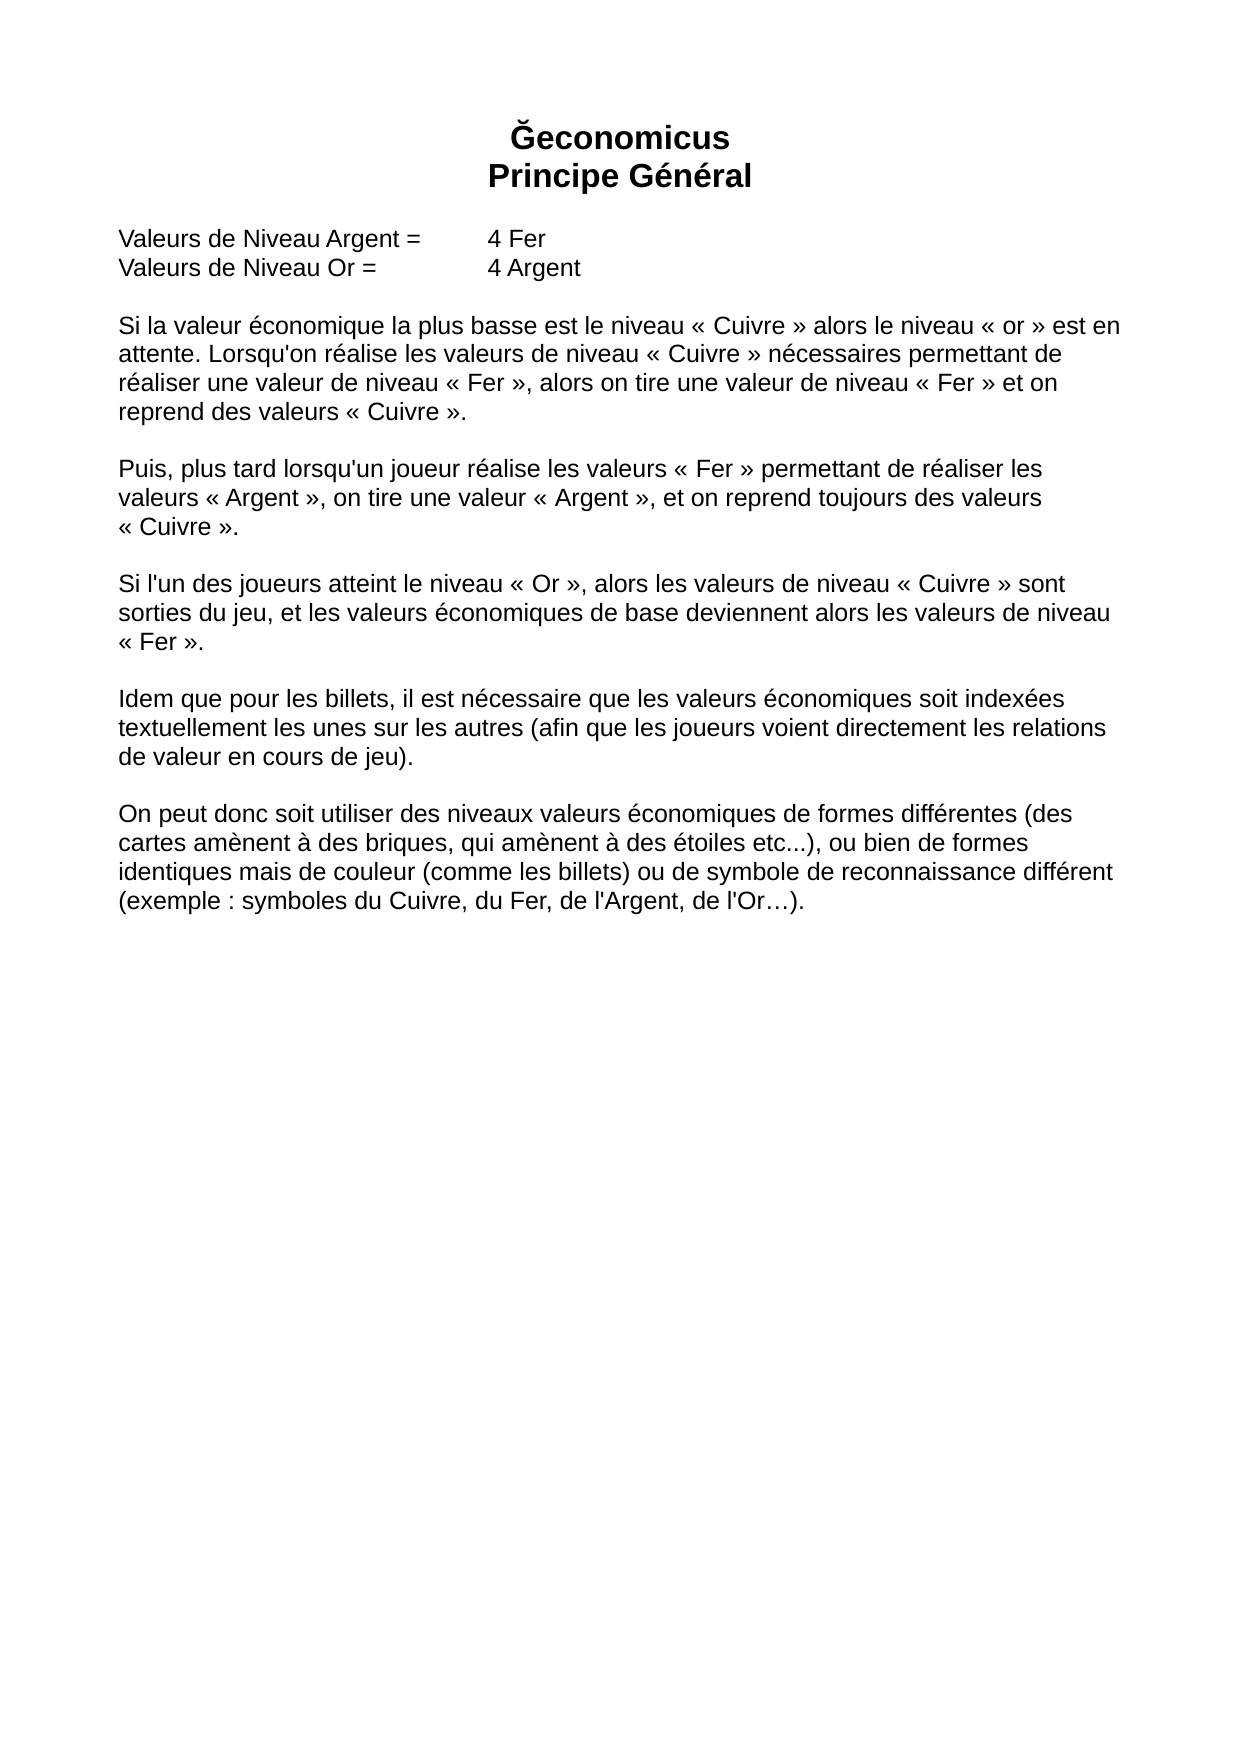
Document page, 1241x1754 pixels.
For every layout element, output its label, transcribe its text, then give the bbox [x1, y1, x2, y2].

text Puis, plus tard lorsqu'un joueur réalise les valeurs « Fer » permettant de réaliser les valeurs « Argent », on tire une valeur « Argent », et on reprend toujours des valeurs « Cuivre ». [118, 454, 1122, 541]
text Si la valeur économique la plus basse est le niveau « Cuivre » alors le niveau « or » est en attente. Lorsqu'on réalise les valeurs de niveau « Cuivre » nécessaires permettant de réaliser une valeur de niveau « Fer », alors on tire une valeur de niveau « Fer » et on reprend des valeurs « Cuivre ». [118, 311, 1122, 426]
text Valeurs de Niveau Argent = 4 Fer [118, 224, 1122, 253]
text Idem que pour les billets, il est nécessaire que les valeurs économiques soit indexées textuellement les unes sur les autres (afin que les joueurs voient directement les relations de valeur en cours de jeu). [118, 684, 1122, 771]
text Valeurs de Niveau Or = 4 Argent [118, 253, 1122, 282]
text Si l'un des joueurs atteint le niveau « Or », alors les valeurs de niveau « Cuivre » sont sorties du jeu, et les valeurs économiques de base deviennent alors les valeurs de niveau « Fer ». [118, 569, 1122, 656]
text On peut donc soit utiliser des niveaux valeurs économiques de formes différentes (des cartes amènent à des briques, qui amènent à des étoiles etc...), ou bien de formes identiques mais de couleur (comme les billets) ou de symbole de reconnaissance différent (exemple : symboles du Cuivre, du Fer, de l'Argent, de l'Or…). [118, 799, 1122, 914]
